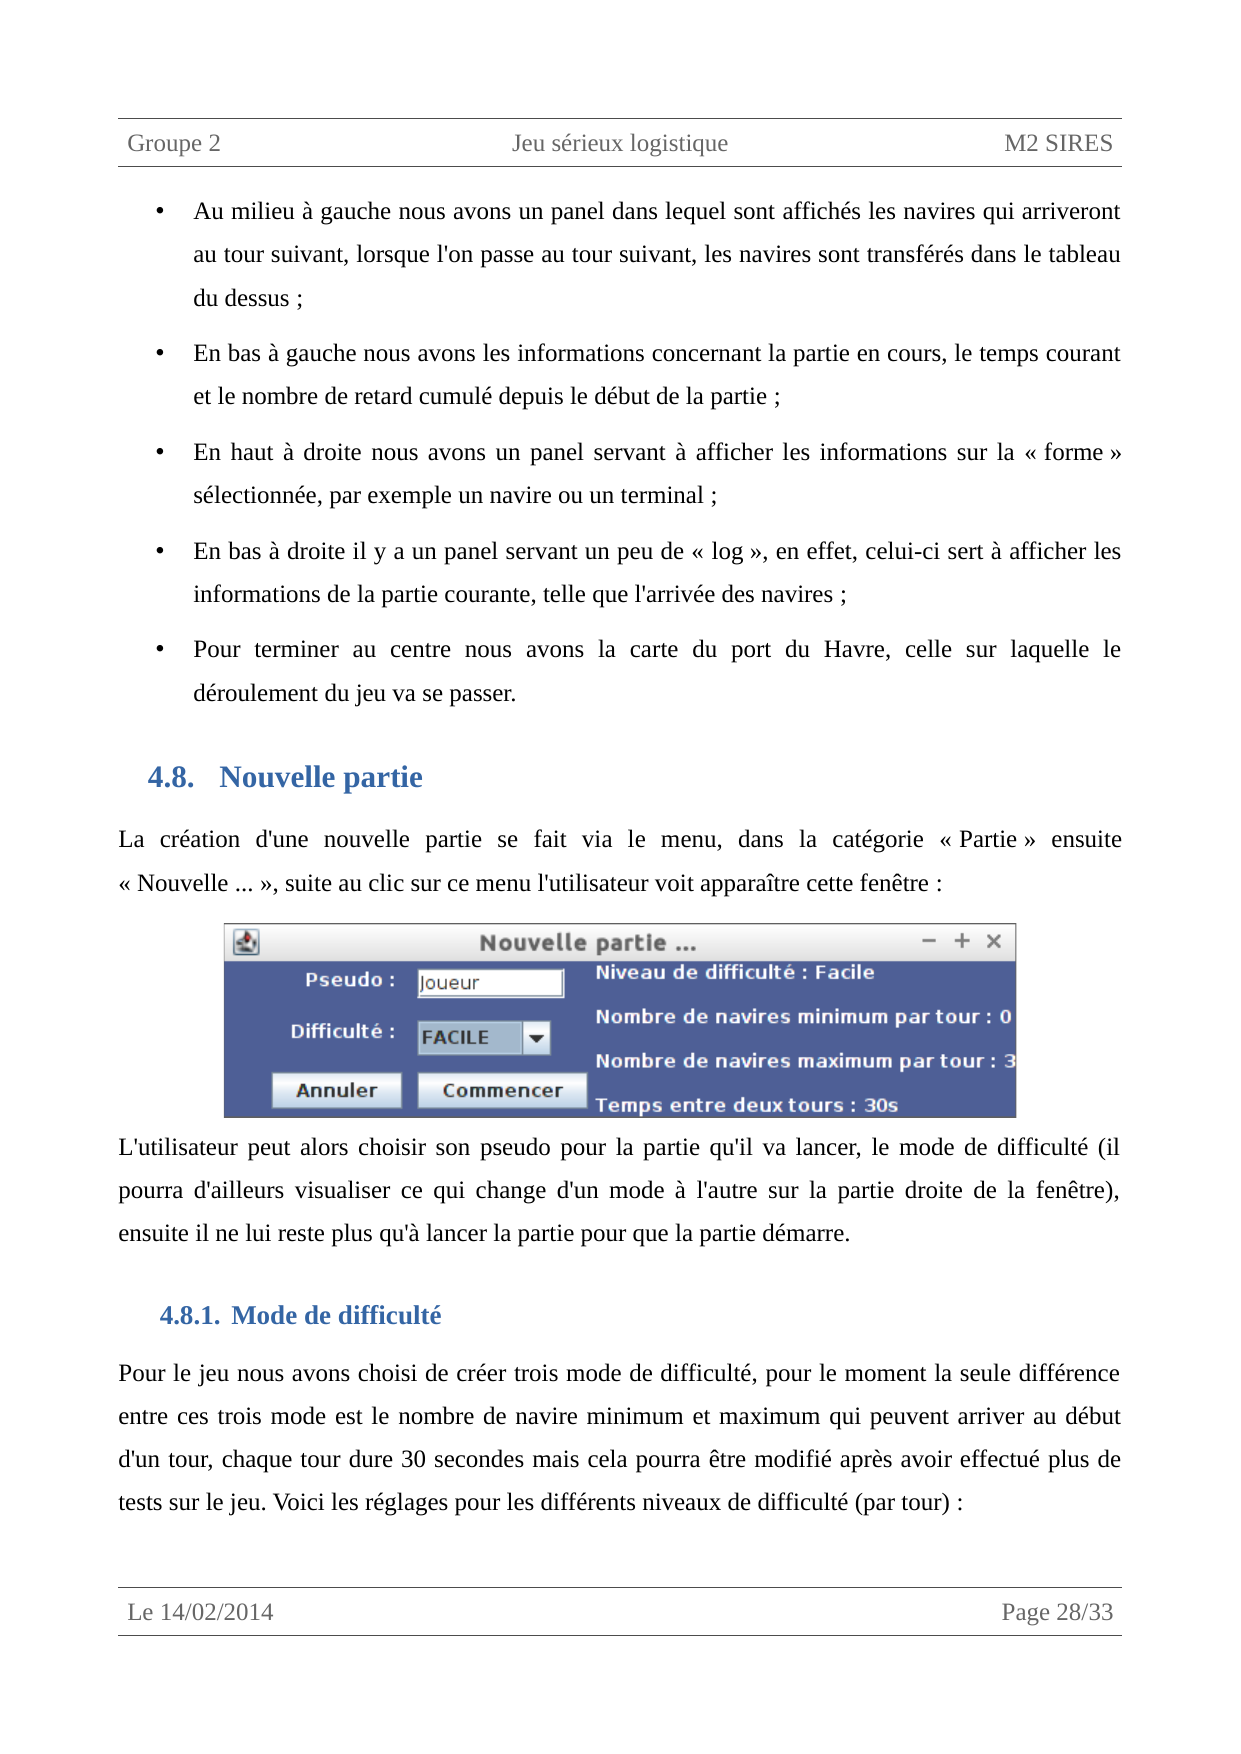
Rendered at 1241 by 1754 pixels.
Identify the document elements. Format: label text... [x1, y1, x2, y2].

text L'utilisateur peut alors choisir son pseudo pour la partie qu'il va lancer, le mode de difficulté (il pourra d'ailleurs visualiser ce qui change d'un mode à l'autre sur la partie droite de la fenêtre), ensuite il ne lui reste plus qu'à lancer la partie pour que la partie démarre. [118, 923, 1122, 1247]
picture [223, 923, 1017, 1118]
list Au milieu à gauche nous avons un panel dans lequel sont affichés les navires qui arriveront au tour suivant, lorsque l'on passe au tour suivant, les navires sont transférés dans le tableau du dessus ; [156, 196, 1122, 311]
text Pour le jeu nous avons choisi de créer trois mode de difficulté, pour le moment la seule différence entre ces trois mode est le nombre de navire minimum et maximum qui peuvent arriver au début d'un tour, chaque tour dure 30 secondes mais cela pourra être modifié après avoir effectué plus de tests sur le jeu. Voici les réglages pour les différents niveaux de difficulté (par tour) : [118, 1358, 1122, 1516]
list Pour terminer au centre nous avons la carte du port du Havre, celle sur laquelle le déroulement du jeu va se passer. [156, 634, 1122, 706]
text La création d'une nouvelle partie se fait via le menu, dans la catégorie « Partie » ensuite « Nouvelle ... », suite au clic sur ce menu l'utilisateur voit apparaître cette fenêtre : [118, 824, 1122, 896]
list En bas à gauche nous avons les informations concernant la partie en cours, le temps courant et le nombre de retard cumulé depuis le début de la partie ; [156, 338, 1122, 410]
list En bas à droite il y a un panel servant un peu de « log », en effet, celui-ci sert à afficher les informations de la partie courante, telle que l'arrivée des navires ; [156, 536, 1122, 608]
subtitle Nouvelle partie [145, 758, 1122, 794]
list En haut à droite nous avons un panel servant à afficher les informations sur la « forme » sélectionnée, par exemple un navire ou un terminal ; [156, 437, 1122, 509]
subtitle Mode de difficulté [157, 1299, 1122, 1330]
